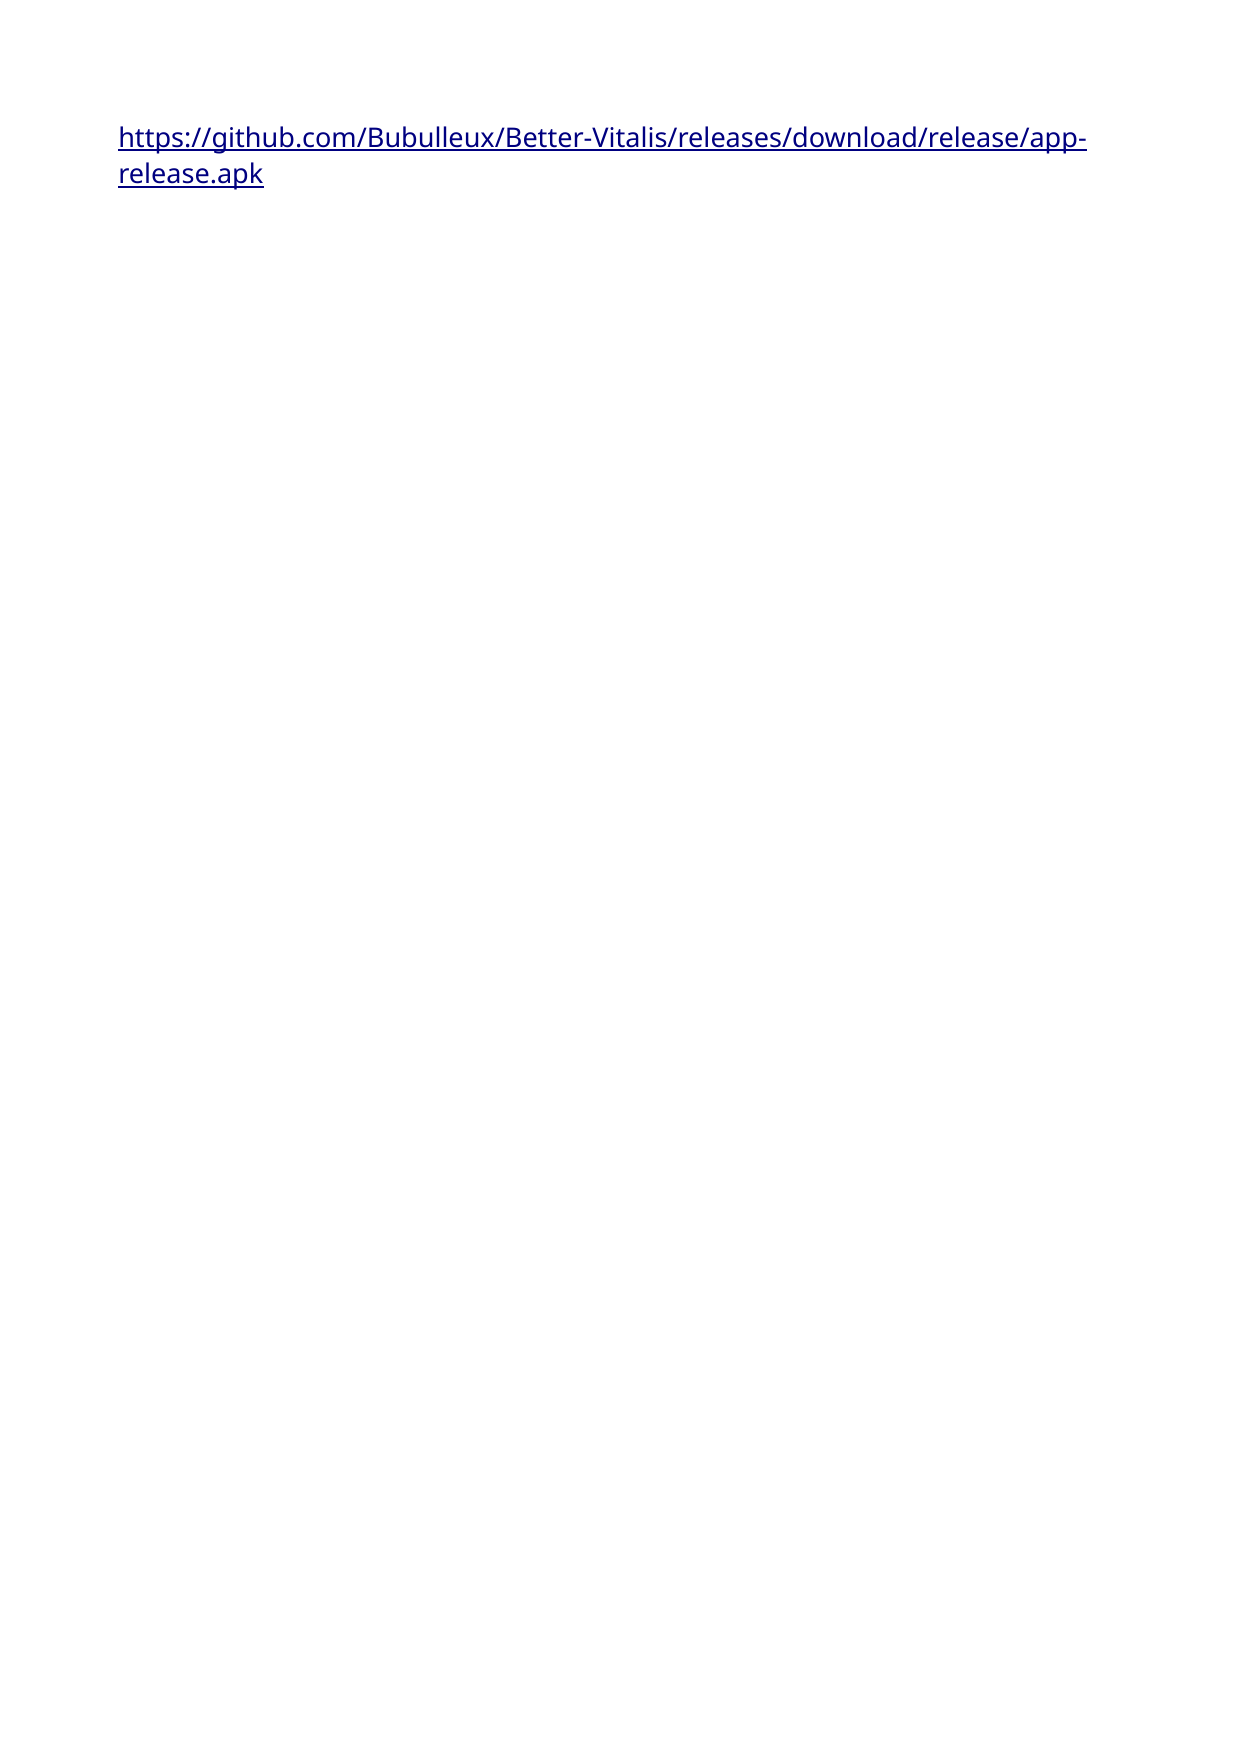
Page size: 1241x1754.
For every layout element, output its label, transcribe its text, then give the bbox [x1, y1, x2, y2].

text https://github.com/Bubulleux/Better-Vitalis/releases/download/release/app-release.apk [118, 118, 1122, 192]
